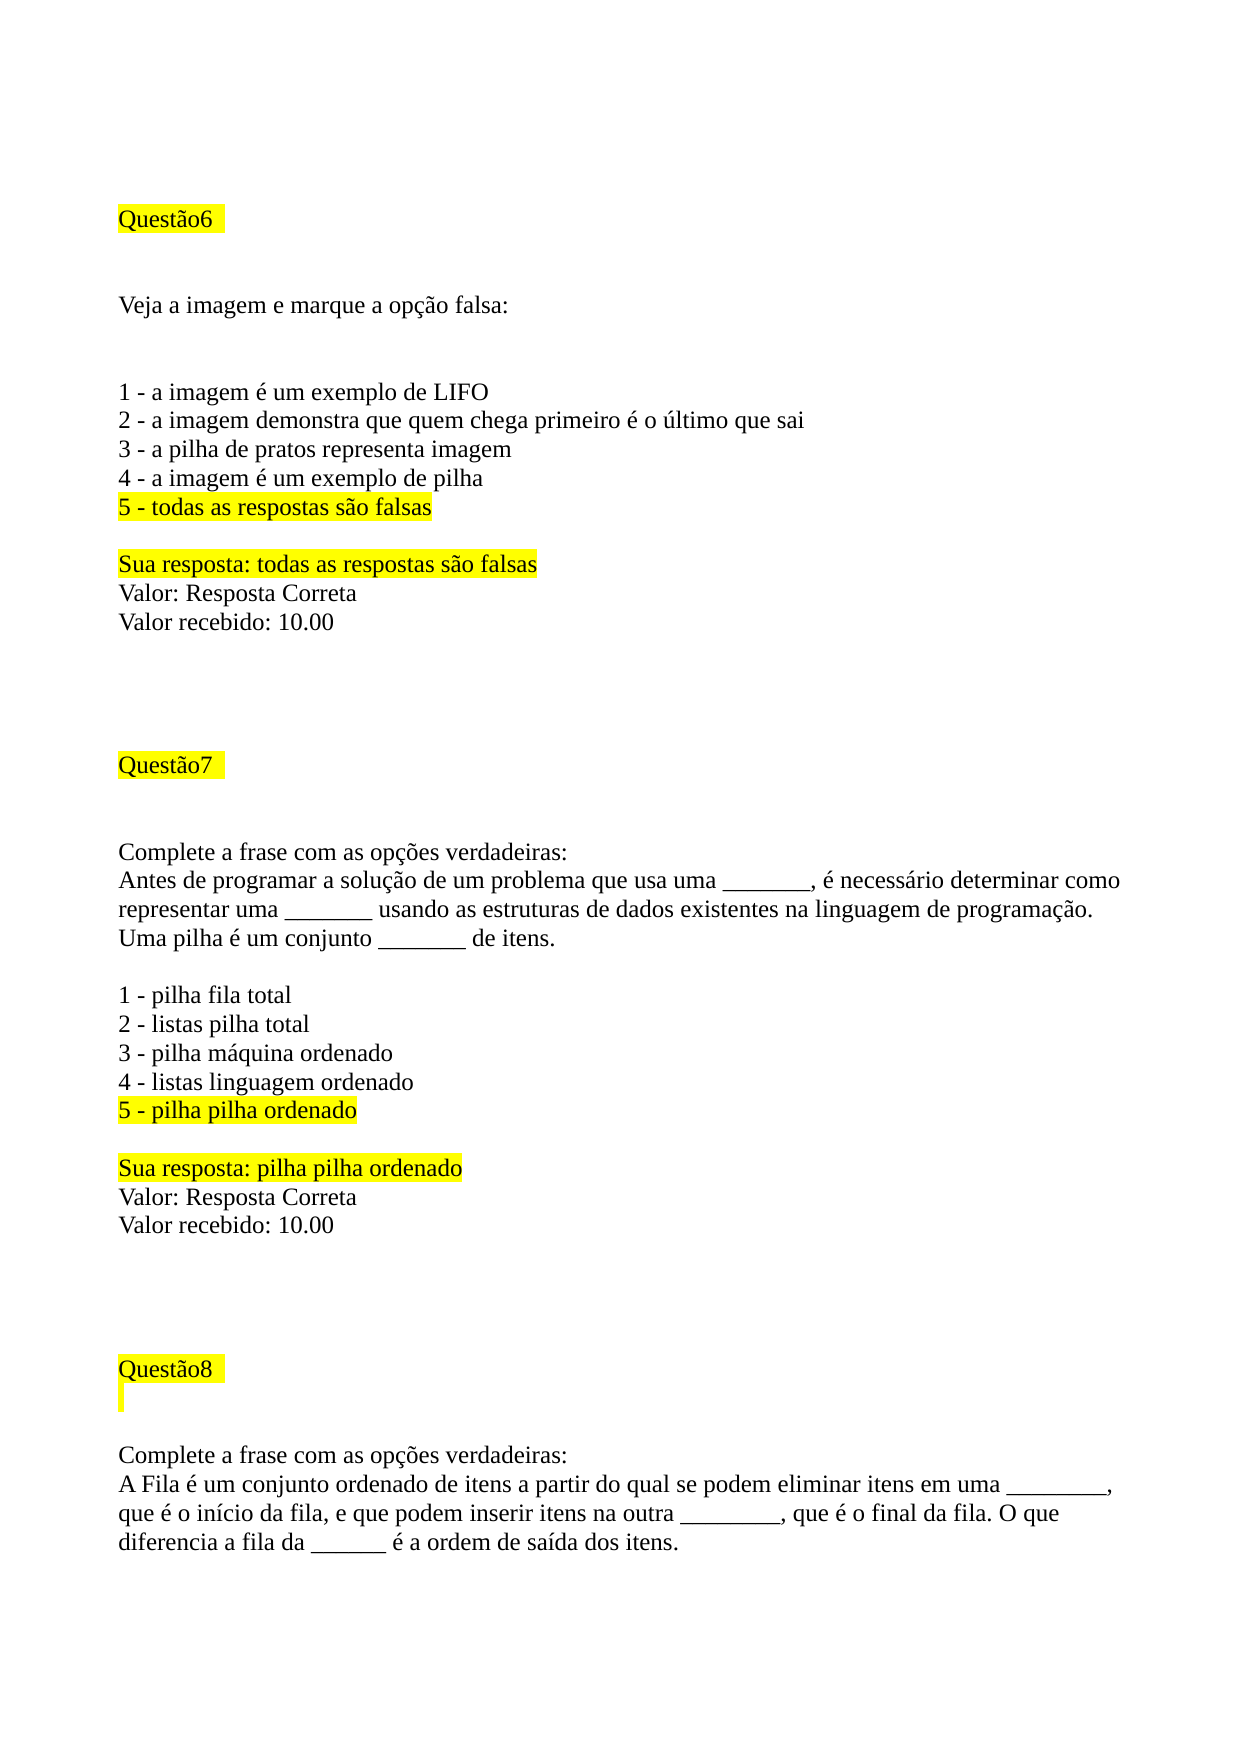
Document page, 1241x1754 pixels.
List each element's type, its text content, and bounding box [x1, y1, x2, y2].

text Questão7 [118, 751, 1122, 779]
text A Fila é um conjunto ordenado de itens a partir do qual se podem eliminar itens em uma ________, que é o início da fila, e que podem inserir itens na outra ________, que é o final da fila. O que diferencia a fila da ______ é a ordem de saída dos itens. [118, 1469, 1122, 1556]
text 5 - todas as respostas são falsas [118, 492, 1122, 521]
text Questão8 [118, 1354, 1122, 1383]
text Complete a frase com as opções verdadeiras: [118, 837, 1122, 866]
text 1 - pilha fila total [118, 981, 1122, 1009]
text Sua resposta: pilha pilha ordenado [118, 1153, 1122, 1182]
text 2 - a imagem demonstra que quem chega primeiro é o último que sai [118, 406, 1122, 434]
text Valor recebido: 10.00 [118, 1211, 1122, 1239]
text 2 - listas pilha total [118, 1009, 1122, 1038]
text 4 - listas linguagem ordenado [118, 1067, 1122, 1096]
text 5 - pilha pilha ordenado [118, 1096, 1122, 1124]
text Valor: Resposta Correta [118, 578, 1122, 607]
text Sua resposta: todas as respostas são falsas [118, 549, 1122, 578]
text 3 - a pilha de pratos representa imagem [118, 434, 1122, 463]
text Valor recebido: 10.00 [118, 607, 1122, 636]
text 1 - a imagem é um exemplo de LIFO [118, 377, 1122, 406]
text 3 - pilha máquina ordenado [118, 1038, 1122, 1067]
text 4 - a imagem é um exemplo de pilha [118, 463, 1122, 492]
text Valor: Resposta Correta [118, 1182, 1122, 1211]
text Antes de programar a solução de um problema que usa uma _______, é necessário determinar como representar uma _______ usando as estruturas de dados existentes na linguagem de programação. Uma pilha é um conjunto _______ de itens. [118, 866, 1122, 952]
text Complete a frase com as opções verdadeiras: [118, 1441, 1122, 1469]
text Questão6 [118, 204, 1122, 233]
text Veja a imagem e marque a opção falsa: [118, 291, 1122, 319]
